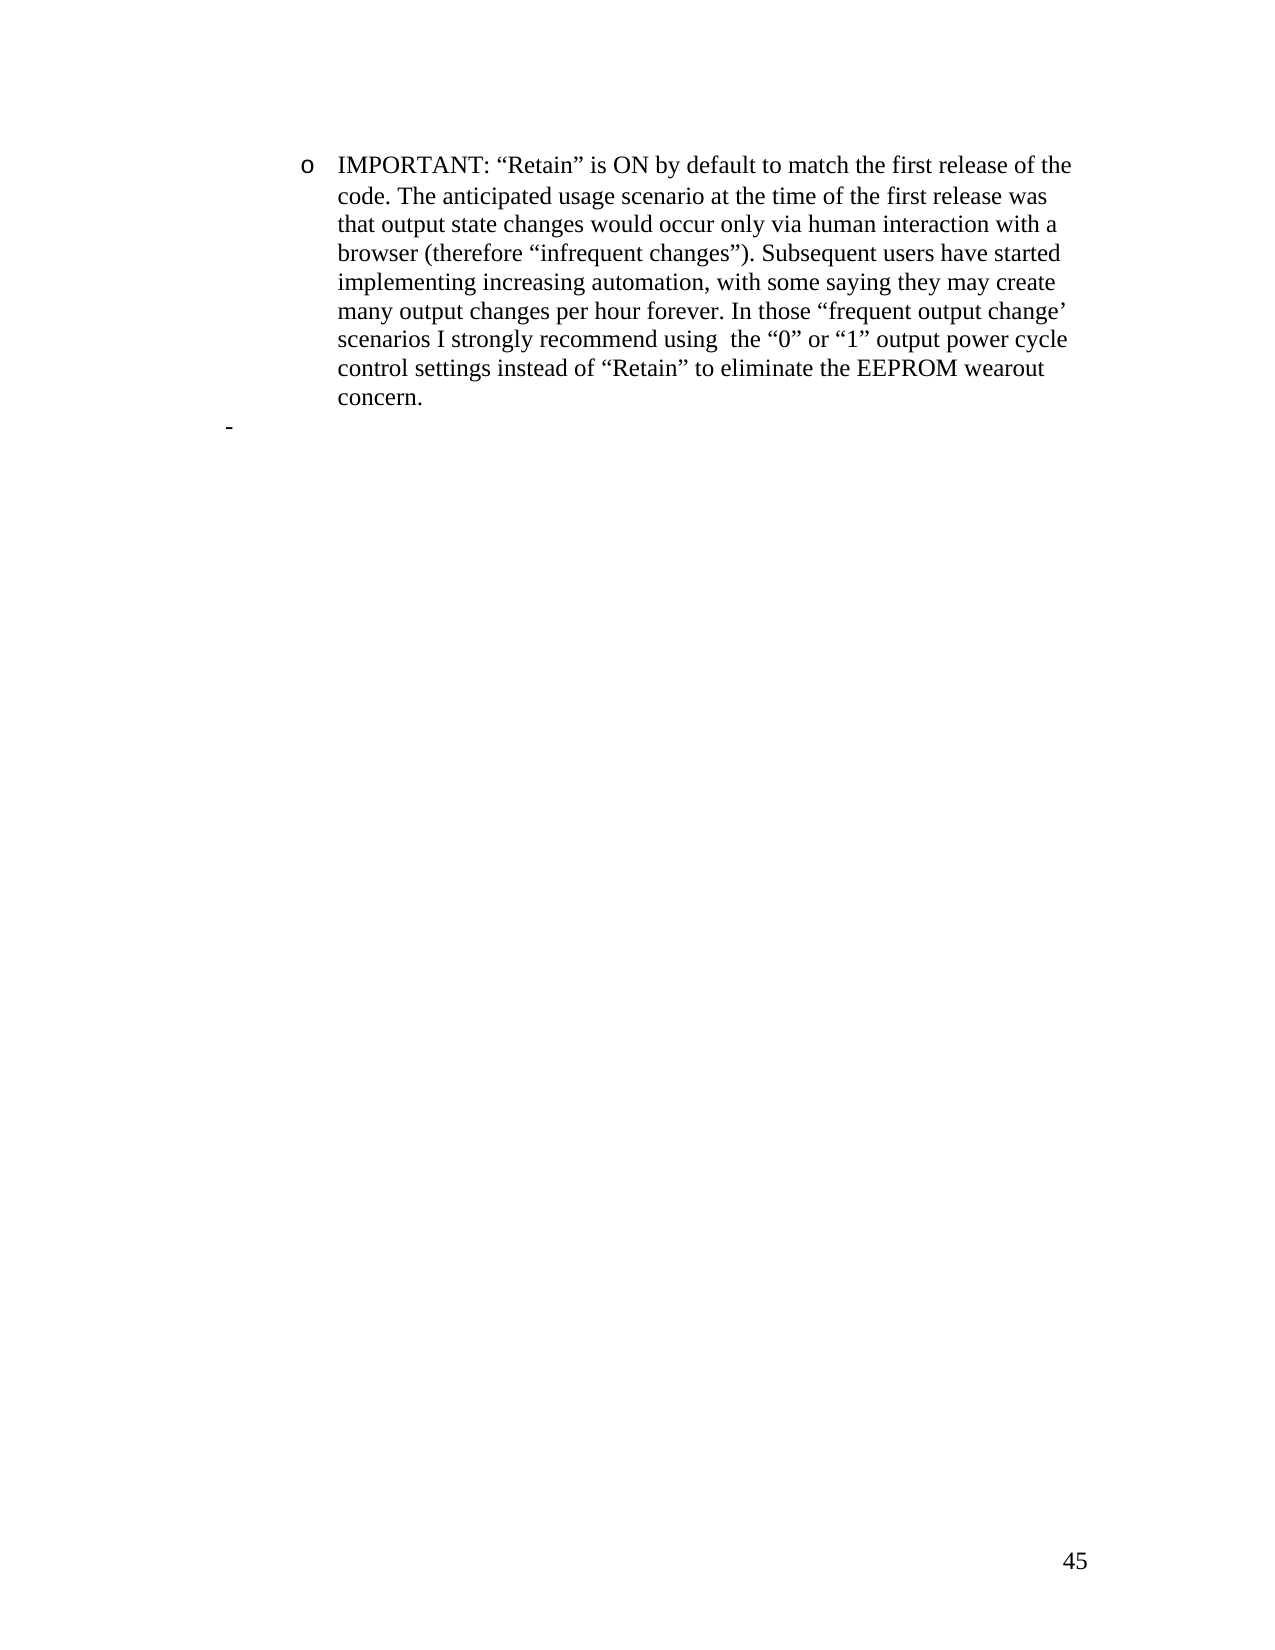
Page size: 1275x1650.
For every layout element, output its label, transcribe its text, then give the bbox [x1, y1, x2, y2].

list IMPORTANT: “Retain” is ON by default to match the first release of the code. The anticipated usage scenario at the time of the first release was that output state changes would occur only via human interaction with a browser (therefore “infrequent changes”). Subsequent users have started implementing increasing automation, with some saying they may create many output changes per hour forever. In those “frequent output change’ scenarios I strongly recommend using the “0” or “1” output power cycle control settings instead of “Retain” to eliminate the EEPROM wearout concern. [300, 150, 1087, 411]
